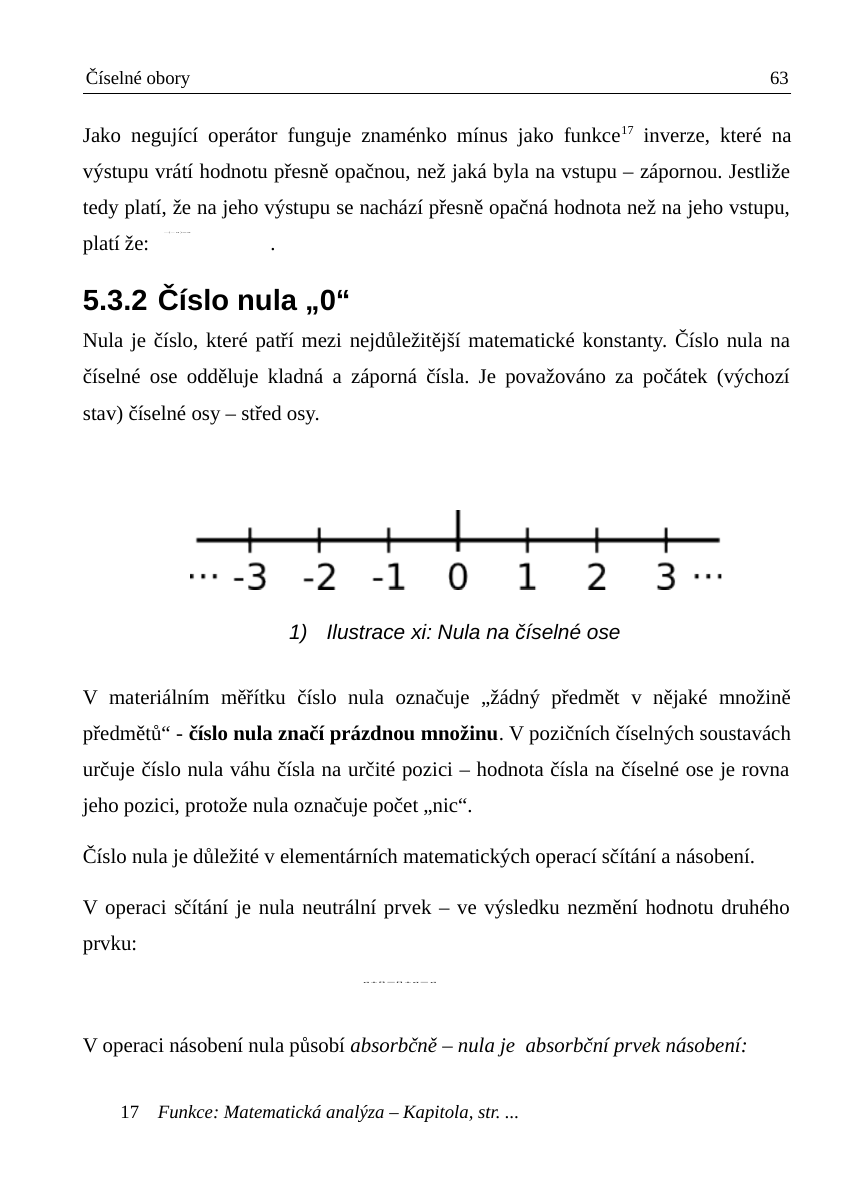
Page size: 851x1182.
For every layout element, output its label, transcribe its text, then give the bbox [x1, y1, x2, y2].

text V operaci násobení nula působí absorbčně – nula je absorbční prvek násobení: [83, 1033, 791, 1057]
picture [190, 510, 722, 590]
list Ilustrace xi: Nula na číselné ose [209, 590, 703, 643]
list [209, 481, 703, 510]
text V materiálním měřítku číslo nula označuje „žádný předmět v nějaké množině předmětů“ - číslo nula značí prázdnou množinu. V pozičních číselných soustavách určuje číslo nula váhu čísla na určité pozici – hodnota čísla na číselné ose je rovna jeho pozici, protože nula označuje počet „nic“. [83, 451, 791, 817]
text Číslo nula je důležité v elementárních matematických operací sčítání a násobení. [83, 844, 791, 868]
text Nula je číslo, které patří mezi nejdůležitější matematické konstanty. Číslo nula na číselné ose odděluje kladná a záporná čísla. Je považováno za počátek (výchozí stav) číselné osy – střed osy. [83, 328, 791, 424]
list Funkce: Matematická analýza – Kapitola, str. ... [120, 1101, 791, 1122]
subtitle Číslo nula „0“ [83, 282, 791, 316]
text Jako negující operátor funguje znaménko mínus jako funkce inverze, které na výstupu vrátí hodnotu přesně opačnou, než jaká byla na vstupu – zápornou. Jestliže tedy platí, že na jeho výstupu se nachází přesně opačná hodnota než na jeho vstupu, platí že:. [83, 123, 791, 256]
text V operaci sčítání je nula neutrální prvek – ve výsledku nezmění hodnotu druhého prvku: [83, 895, 791, 955]
